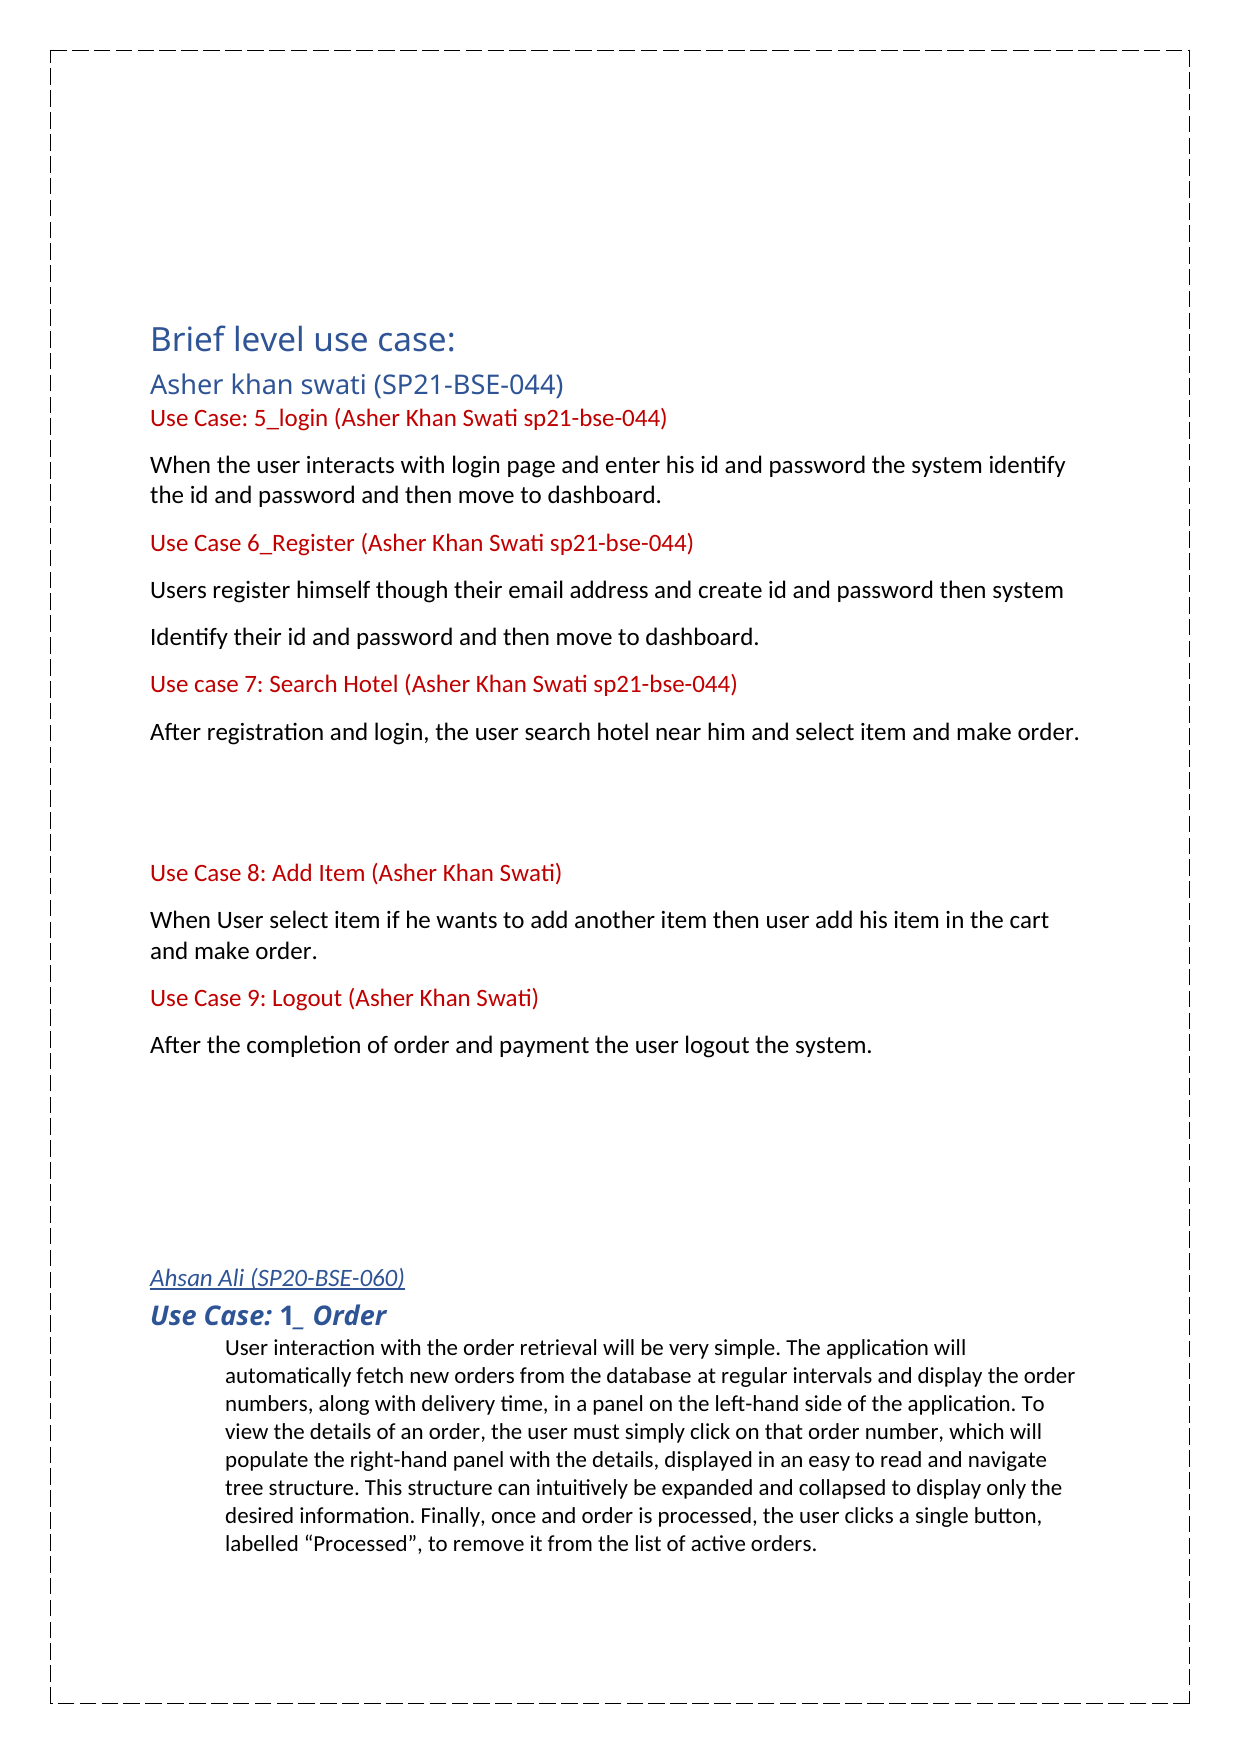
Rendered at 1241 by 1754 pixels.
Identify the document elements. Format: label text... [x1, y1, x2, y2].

text After registration and login, the user search hotel near him and select item and make order. [150, 716, 1090, 746]
subtitle Ahsan Ali (SP20-BSE-060) [150, 1262, 1090, 1292]
text When User select item if he wants to add another item then user add his item in the cart and make order. [150, 904, 1090, 965]
text When the user interacts with login page and enter his id and password the system identify the id and password and then move to dashboard. [150, 449, 1090, 510]
text Use Case 9: Logout (Asher Khan Swati) [150, 982, 1090, 1013]
text Use case 7: Search Hotel (Asher Khan Swati sp21-bse-044) [150, 668, 1090, 699]
text Identify their id and password and then move to dashboard. [150, 621, 1090, 652]
subtitle Asher khan swati (SP21-BSE-044) [150, 365, 1090, 402]
text Use Case 6_Register (Asher Khan Swati sp21-bse-044) [150, 527, 1090, 557]
text Users register himself though their email address and create id and password then system [150, 574, 1090, 604]
text Use Case 8: Add Item (Asher Khan Swati) [150, 857, 1090, 888]
subtitle Use Case: 1_ Order [150, 1297, 1090, 1333]
subtitle Brief level use case: [150, 316, 1090, 361]
text User interaction with the order retrieval will be very simple. The application will automatically fetch new orders from the database at regular intervals and display the order numbers, along with delivery time, in a panel on the left-hand side of the application. To view the details of an order, the user must simply click on that order number, which will populate the right-hand panel with the details, displayed in an easy to read and navigate tree structure. This structure can intuitively be expanded and collapsed to display only the desired information. Finally, once and order is processed, the user clicks a single button, labelled “Processed”, to remove it from the list of active orders. [225, 1333, 1090, 1558]
text After the completion of order and payment the user logout the system. [150, 1029, 1090, 1060]
text Use Case: 5_login (Asher Khan Swati sp21-bse-044) [150, 402, 1090, 432]
